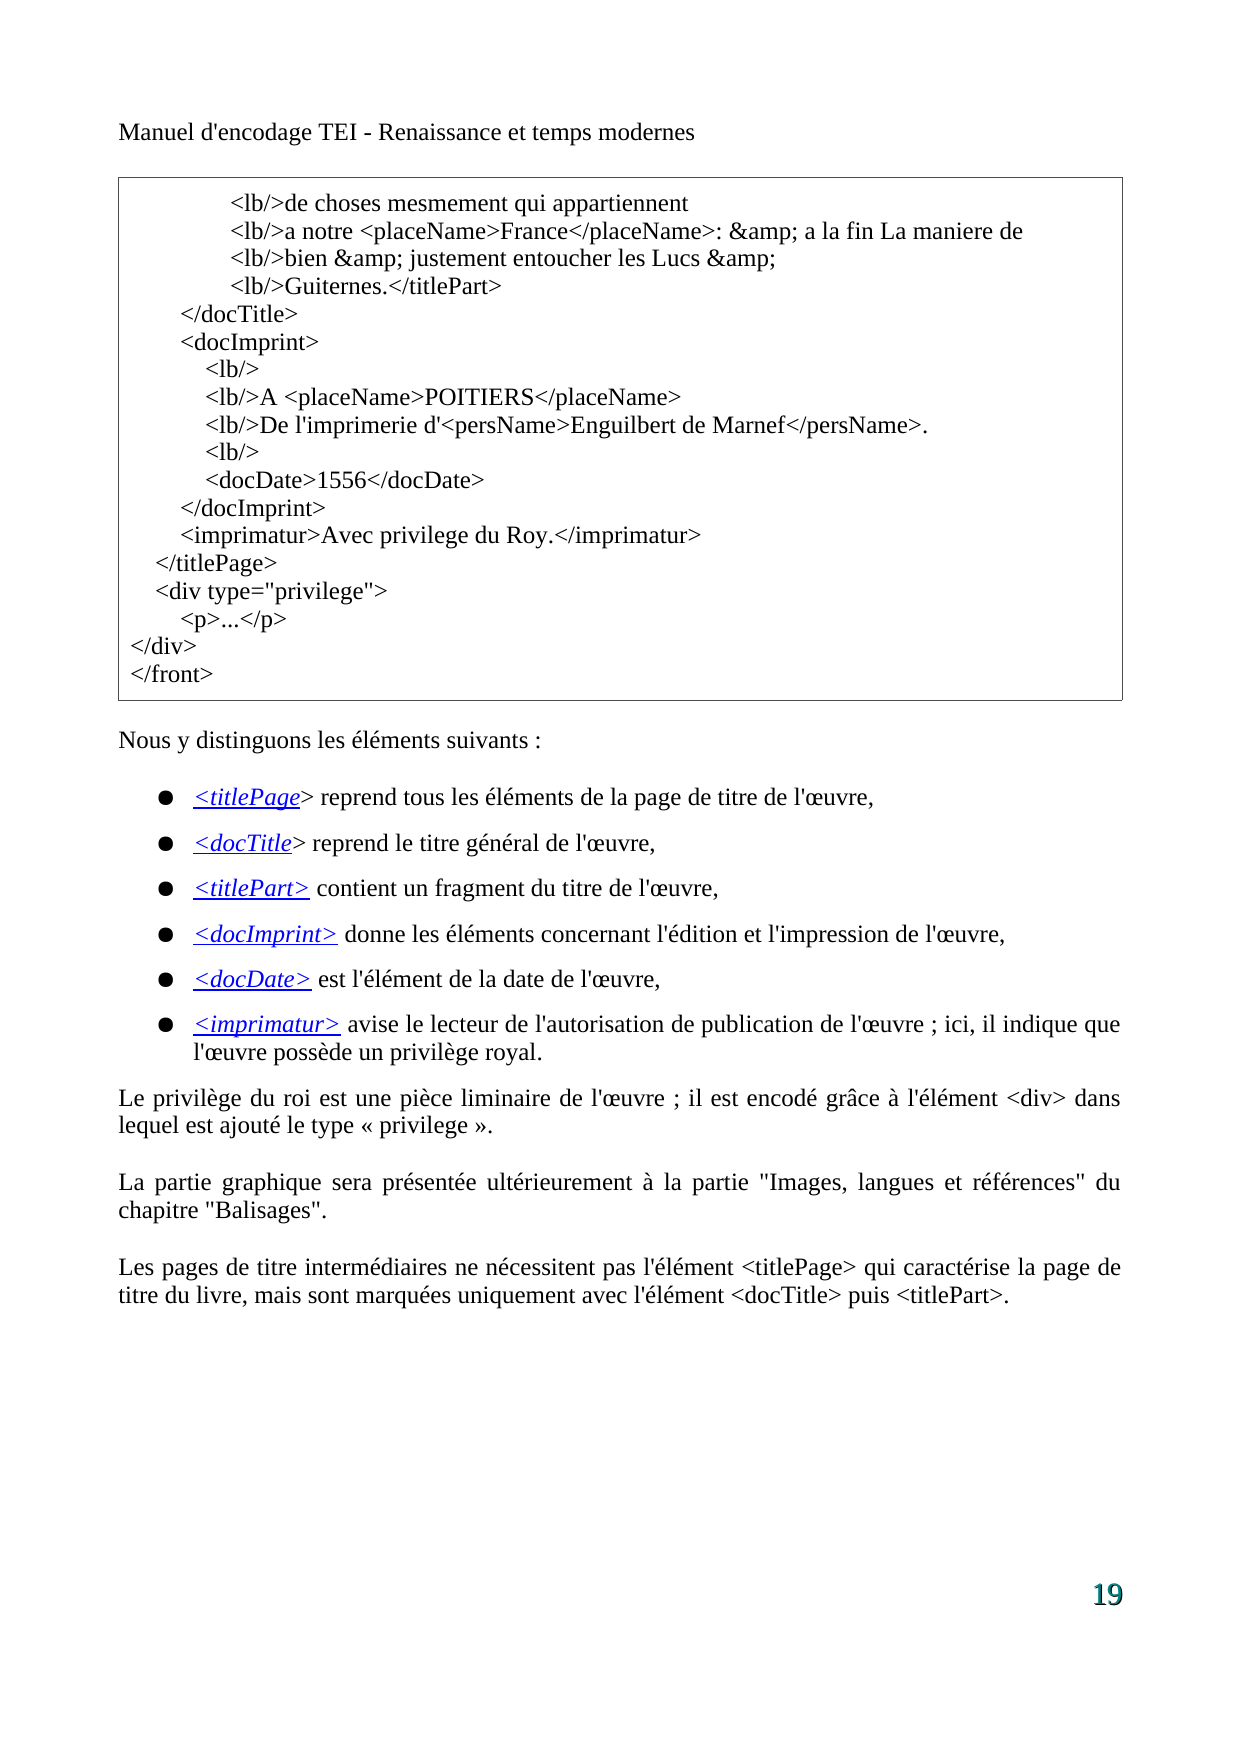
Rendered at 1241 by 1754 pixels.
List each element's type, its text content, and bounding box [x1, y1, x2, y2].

text Nous y distinguons les éléments suivants : [118, 726, 1122, 754]
text La partie graphique sera présentée ultérieurement à la partie "Images, langues et références" du chapitre "Balisages". [118, 1168, 1122, 1224]
text Les pages de titre intermédiaires ne nécessitent pas l'élément <titlePage> qui caractérise la page de titre du livre, mais sont marquées uniquement avec l'élément <docTitle> puis <titlePart>. [118, 1253, 1122, 1309]
list <titlePart> contient un fragment du titre de l'œuvre, [156, 874, 1122, 902]
text Le privilège du roi est une pièce liminaire de l'œuvre ; il est encodé grâce à l'élément <div> dans lequel est ajouté le type « privilege ». [118, 1084, 1122, 1139]
list <titlePage> reprend tous les éléments de la page de titre de l'œuvre, [156, 783, 1122, 811]
list <docImprint> donne les éléments concernant l'édition et l'impression de l'œuvre, [156, 920, 1122, 947]
table_header <front> <titlePagetitlePage> <figurefigure> <graphicgraphic url@url="http://www.bvh.univ-tours.fr/B861946101_DP1139/B861946101_DP1139.jpg"/> <figDescfigDesc>Bibliothèques Virtuelles Humanistes - Médiathèque de Poitiers</figDesc> </figure> <docTitledocTitle> <titleParttitlePart>Discours non plus <lblb/><hihi rend@rend="sc">MELANCOLIQUES QUE DIVERS,</hi> <lb/>de choses mesmement qui appartiennent <lb/>a notre <placeNameplaceName>France</placeName>: &amp; a la fin La maniere de <lb/>bien &amp; justement entoucher les Lucs &amp; <lb/>Guiternes.</titlePart> </docTitle> <docImprintdocImprint> <lb/> <lb/>A <placeNameplaceName>POITIERS</placeName> <lb/>De l'imprimerie d'<persNamepersName>Enguilbert de Marnef</persName>. <lb/> <docDatedocDate>1556</docDate> </docImprint> <imprimaturimprimatur>Avec privilege du Roy.</imprimatur> </titlePage> <divdiv type@type="privilege"> <p>...</p> </div> </front> [119, 178, 1122, 700]
list <docTitle> reprend le titre général de l'œuvre, [156, 829, 1122, 857]
list <imprimatur> avise le lecteur de l'autorisation de publication de l'œuvre ; ici, il indique que l'œuvre possède un privilège royal. [156, 1011, 1122, 1066]
list <docDate> est l'élément de la date de l'œuvre, [156, 965, 1122, 993]
